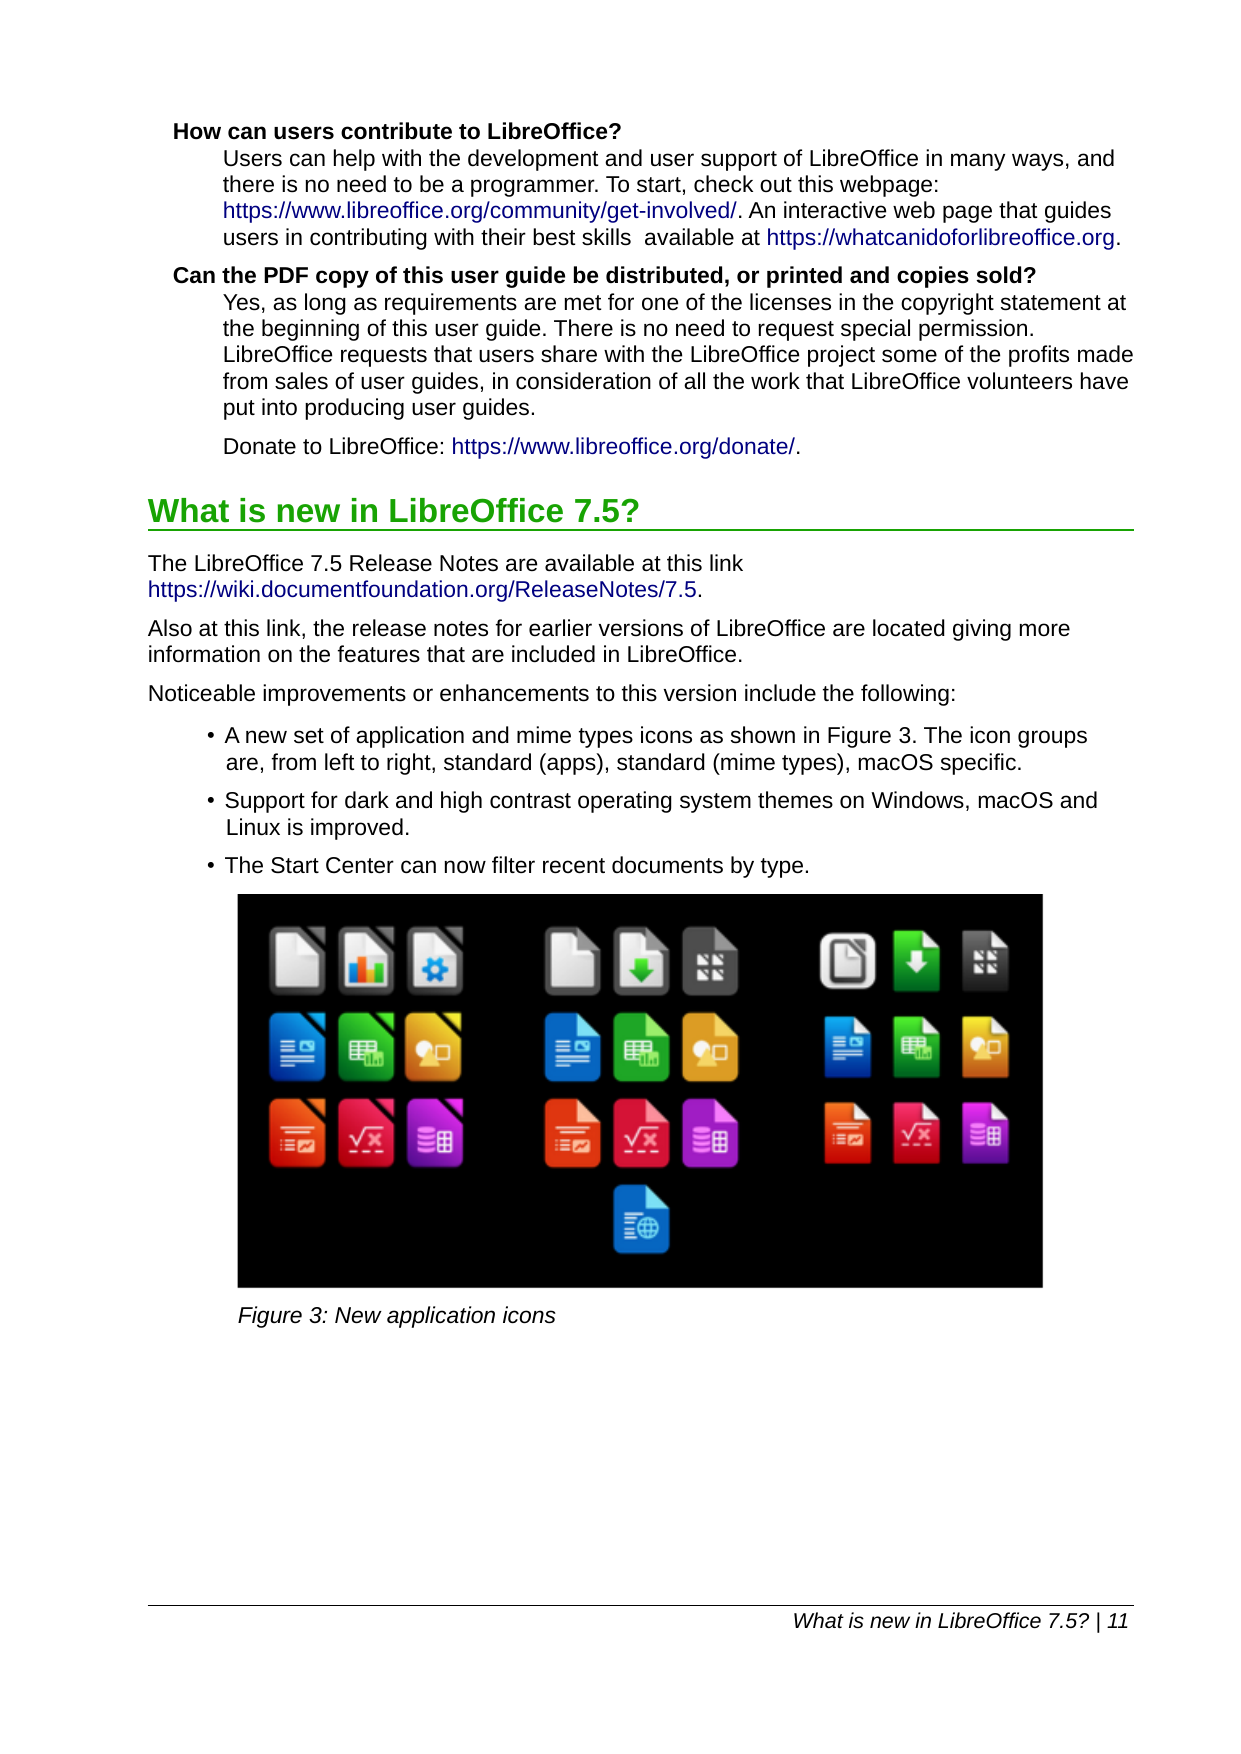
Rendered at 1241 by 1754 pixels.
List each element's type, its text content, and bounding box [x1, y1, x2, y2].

text Users can help with the development and user support of LibreOffice in many ways, and there is no need to be a programmer. To start, check out this webpage: https://www.libreoffice.org/community/get-involved/. An interactive web page that guides users in contributing with their best skills available at https://whatcanidoforlibreoffice.org. [223, 144, 1134, 250]
list A new set of application and mime types icons as shown in Figure 3. The icon groups are, from left to right, standard (apps), standard (mime types), macOS specific. [204, 719, 1134, 775]
text Noticeable improvements or enhancements to this version include the following: [148, 680, 1134, 707]
list The Start Center can now filter recent documents by type. [204, 849, 1134, 882]
picture [237, 894, 1044, 1290]
subtitle What is new in LibreOffice 7.5? [148, 491, 1134, 529]
text Figure 3: New application icons [238, 1302, 1044, 1328]
text Donate to LibreOffice: https://www.libreoffice.org/donate/. [223, 433, 1134, 459]
list Support for dark and high contrast operating system themes on Windows, macOS and Linux is improved. [204, 784, 1134, 840]
text Yes, as long as requirements are met for one of the licenses in the copyright statement at the beginning of this user guide. There is no need to request special permission. LibreOffice requests that users share with the LibreOffice project some of the profits made from sales of user guides, in consideration of all the work that LibreOffice volunteers have put into producing user guides. [223, 289, 1134, 421]
text Can the PDF copy of this user guide be distributed, or printed and copies sold? [173, 262, 1134, 289]
text Also at this link, the release notes for earlier versions of LibreOffice are located giving more information on the features that are included in LibreOffice. [148, 615, 1134, 668]
text The LibreOffice 7.5 Release Notes are available at this link https://wiki.documentfoundation.org/ReleaseNotes/7.5. [148, 550, 1134, 603]
text How can users contribute to LibreOffice? [173, 118, 1134, 144]
